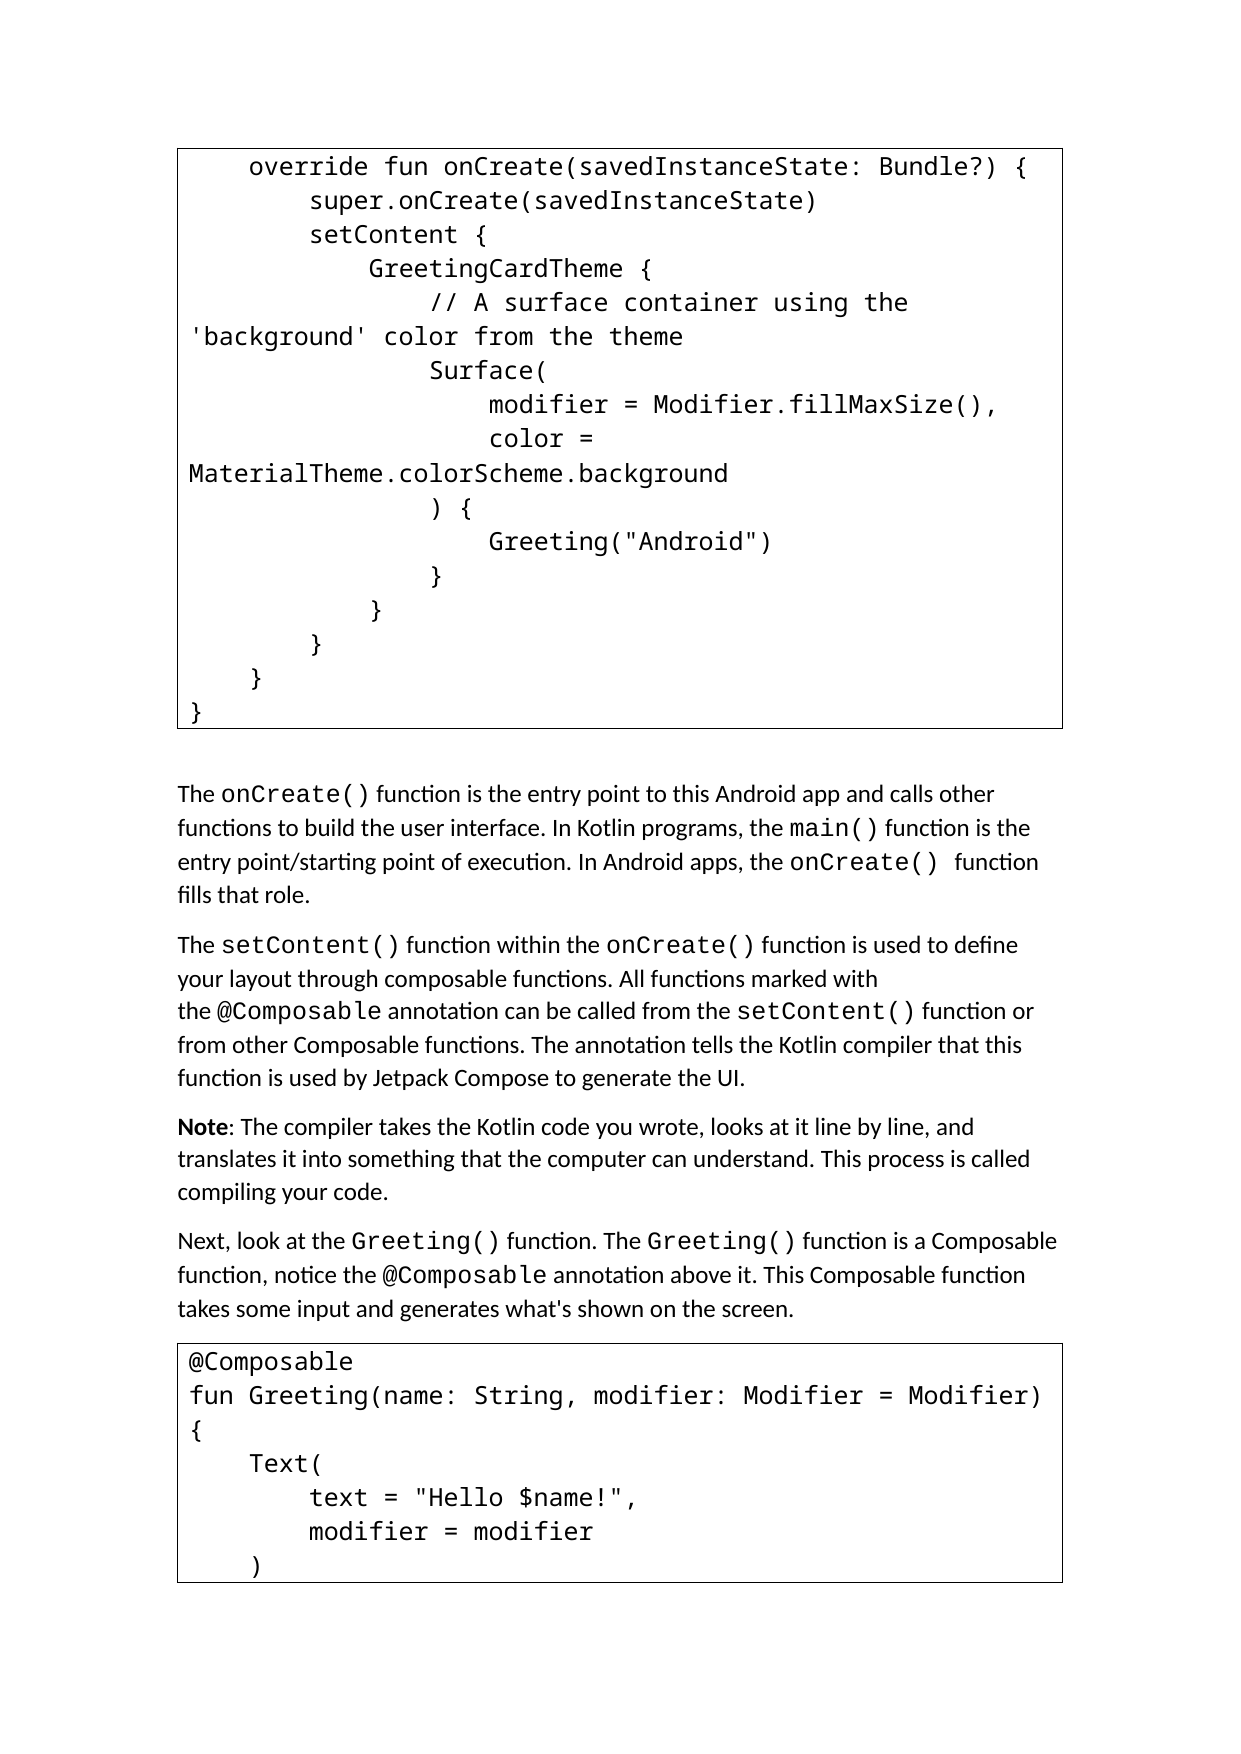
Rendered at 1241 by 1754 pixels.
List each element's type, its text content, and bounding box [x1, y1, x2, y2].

text Next, look at the Greeting() function. The Greeting() function is a Composable function, notice the @Composable annotation above it. This Composable function takes some input and generates what's shown on the screen. [177, 1226, 1063, 1324]
table_header @Composable fun Greeting(name: String, modifier: Modifier = Modifier) { Text( text = "Hello $name!", modifier = modifier ) [178, 1344, 1062, 1582]
text Note: The compiler takes the Kotlin code you wrote, looks at it line by line, and translates it into something that the computer can understand. This process is called compiling your code. [177, 1111, 1063, 1207]
text The setContent() function within the onCreate() function is used to define your layout through composable functions. All functions marked with the @Composable annotation can be called from the setContent() function or from other Composable functions. The annotation tells the Kotlin compiler that this function is used by Jetpack Compose to generate the UI. [177, 929, 1063, 1092]
text The onCreate() function is the entry point to this Android app and calls other functions to build the user interface. In Kotlin programs, the main() function is the entry point/starting point of execution. In Android apps, the onCreate() function fills that role. [177, 778, 1063, 910]
table_header override fun onCreate(savedInstanceState: Bundle?) { super.onCreate(savedInstanceState) setContent { GreetingCardTheme { // A surface container using the 'background' color from the theme Surface( modifier = Modifier.fillMaxSize(), color = MaterialTheme.colorScheme.background ) { Greeting("Android") } } } } } [178, 149, 1062, 728]
